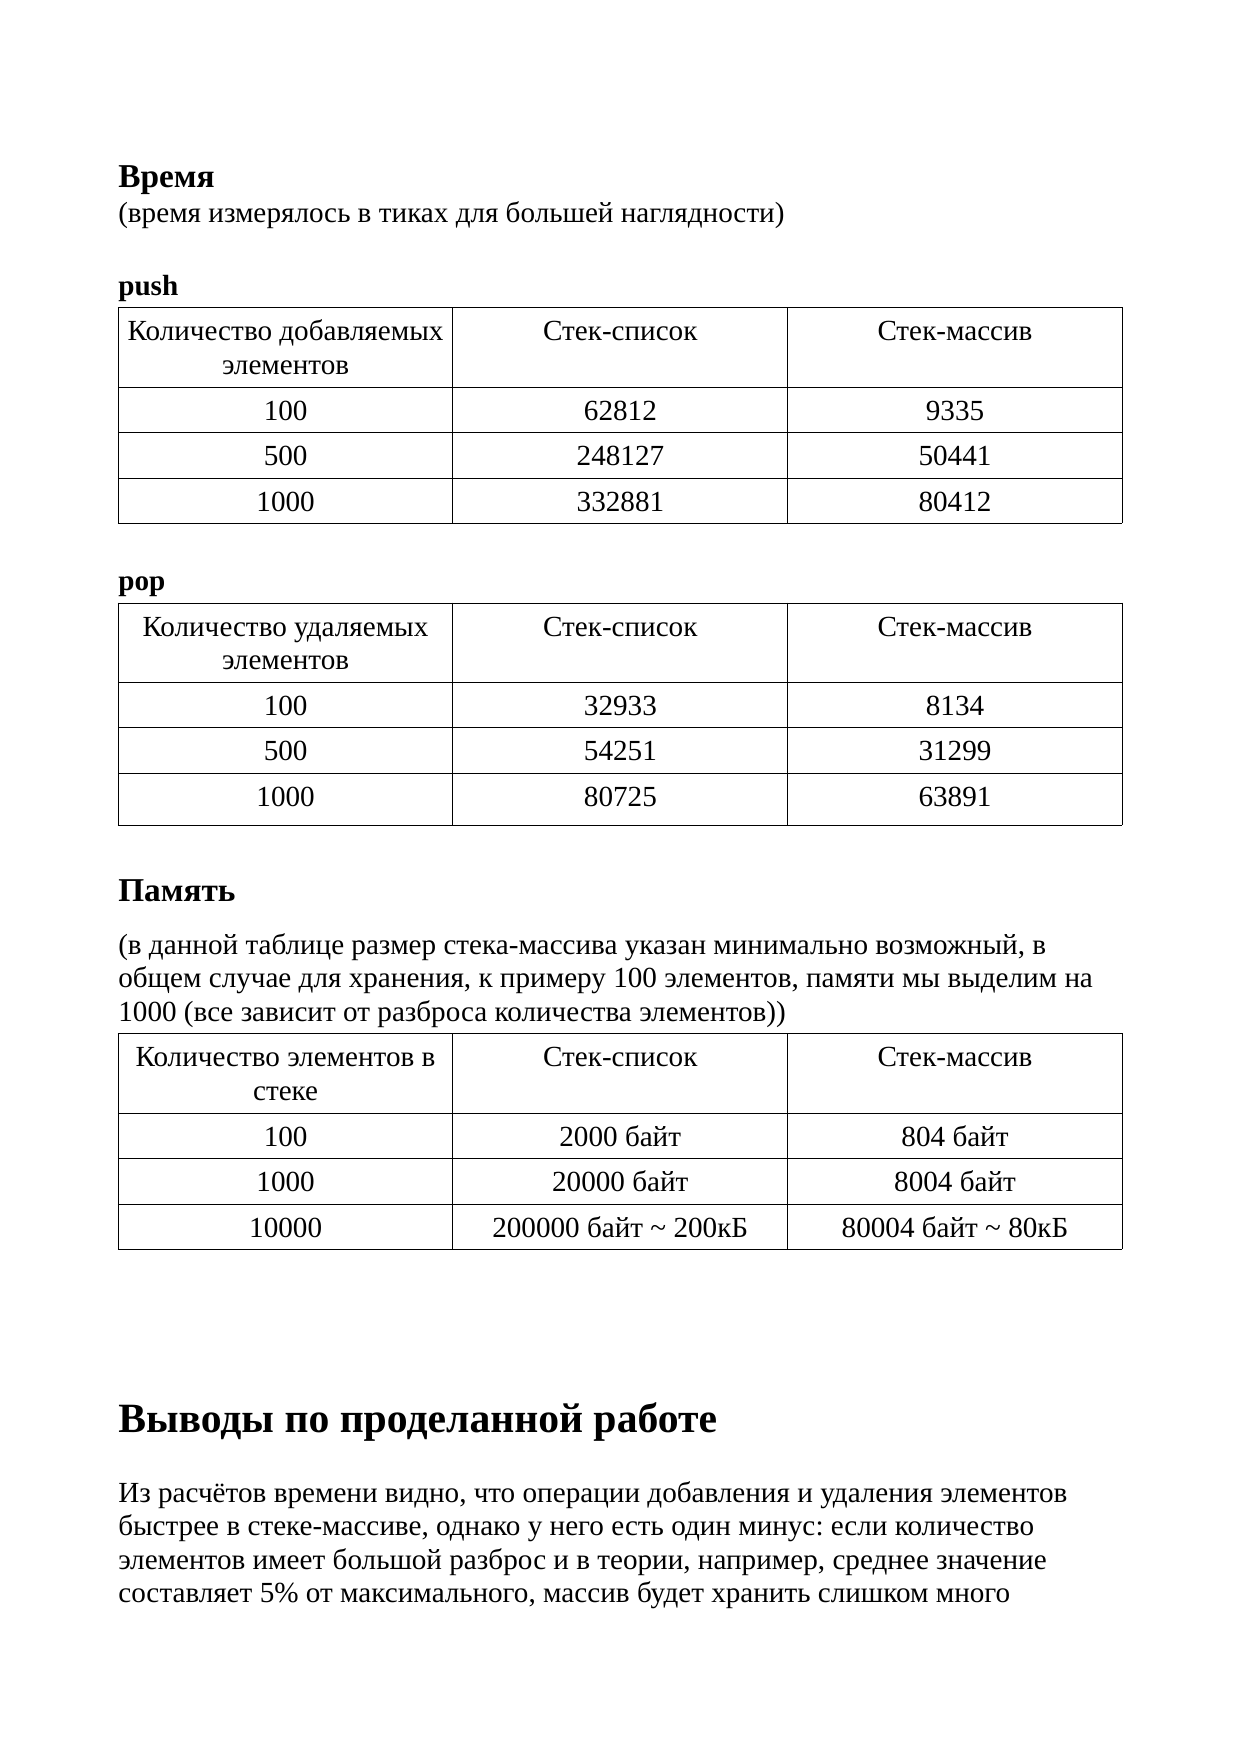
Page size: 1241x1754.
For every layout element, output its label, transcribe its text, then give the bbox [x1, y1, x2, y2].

text (время измерялось в тиках для большей наглядности) [118, 195, 1122, 228]
table_cell 20000 байт [453, 1159, 787, 1203]
table_cell 248127 [453, 433, 787, 477]
table_cell 100 [119, 683, 452, 727]
table_cell 31299 [788, 728, 1122, 772]
table_cell 500 [119, 728, 452, 772]
table_header Стек-список [453, 1034, 787, 1112]
table_cell 10000 [119, 1205, 452, 1249]
text push [118, 268, 1122, 301]
table_cell 9335 [788, 388, 1122, 432]
table_header Стек-массив [788, 604, 1122, 681]
table_cell 62812 [453, 388, 787, 432]
text (в данной таблице размер стека-массива указан минимально возможный, в общем случае для хранения, к примеру 100 элементов, памяти мы выделим на 1000 (все зависит от разброса количества элементов)) [118, 927, 1122, 1027]
table_cell 200000 байт ~ 200кБ [453, 1205, 787, 1249]
table_cell 50441 [788, 433, 1122, 477]
table_cell 63891 [788, 774, 1122, 825]
table_cell 80412 [788, 479, 1122, 523]
text Из расчётов времени видно, что операции добавления и удаления элементов быстрее в стеке-массиве, однако у него есть один минус: если количество элементов имеет большой разброс и в теории, например, среднее значение составляет 5% от максимального, массив будет хранить слишком много [118, 1475, 1122, 1609]
table_cell 32933 [453, 683, 787, 727]
table_cell 1000 [119, 479, 452, 523]
table_cell 100 [119, 1114, 452, 1158]
text Выводы по проделанной работе [118, 1393, 1122, 1441]
table_cell 54251 [453, 728, 787, 772]
table_cell 80725 [453, 774, 787, 825]
table_cell 1000 [119, 1159, 452, 1203]
table_header Количество удаляемых элементов [119, 604, 452, 681]
table_header Стек-список [453, 308, 787, 386]
text Время [118, 156, 1122, 195]
table_cell 332881 [453, 479, 787, 523]
table_cell 8004 байт [788, 1159, 1122, 1203]
table_cell 80004 байт ~ 80кБ [788, 1205, 1122, 1249]
table_cell 100 [119, 388, 452, 432]
table_header Количество элементов в стеке [119, 1034, 452, 1112]
table_cell 2000 байт [453, 1114, 787, 1158]
table_cell 500 [119, 433, 452, 477]
table_header Стек-массив [788, 308, 1122, 386]
table_cell 1000 [119, 774, 452, 825]
table_header Количество добавляемых элементов [119, 308, 452, 386]
text pop [118, 563, 1122, 596]
table_header Стек-массив [788, 1034, 1122, 1112]
table_cell 8134 [788, 683, 1122, 727]
table_cell 804 байт [788, 1114, 1122, 1158]
text Память [118, 871, 1122, 909]
table_header Стек-список [453, 604, 787, 681]
